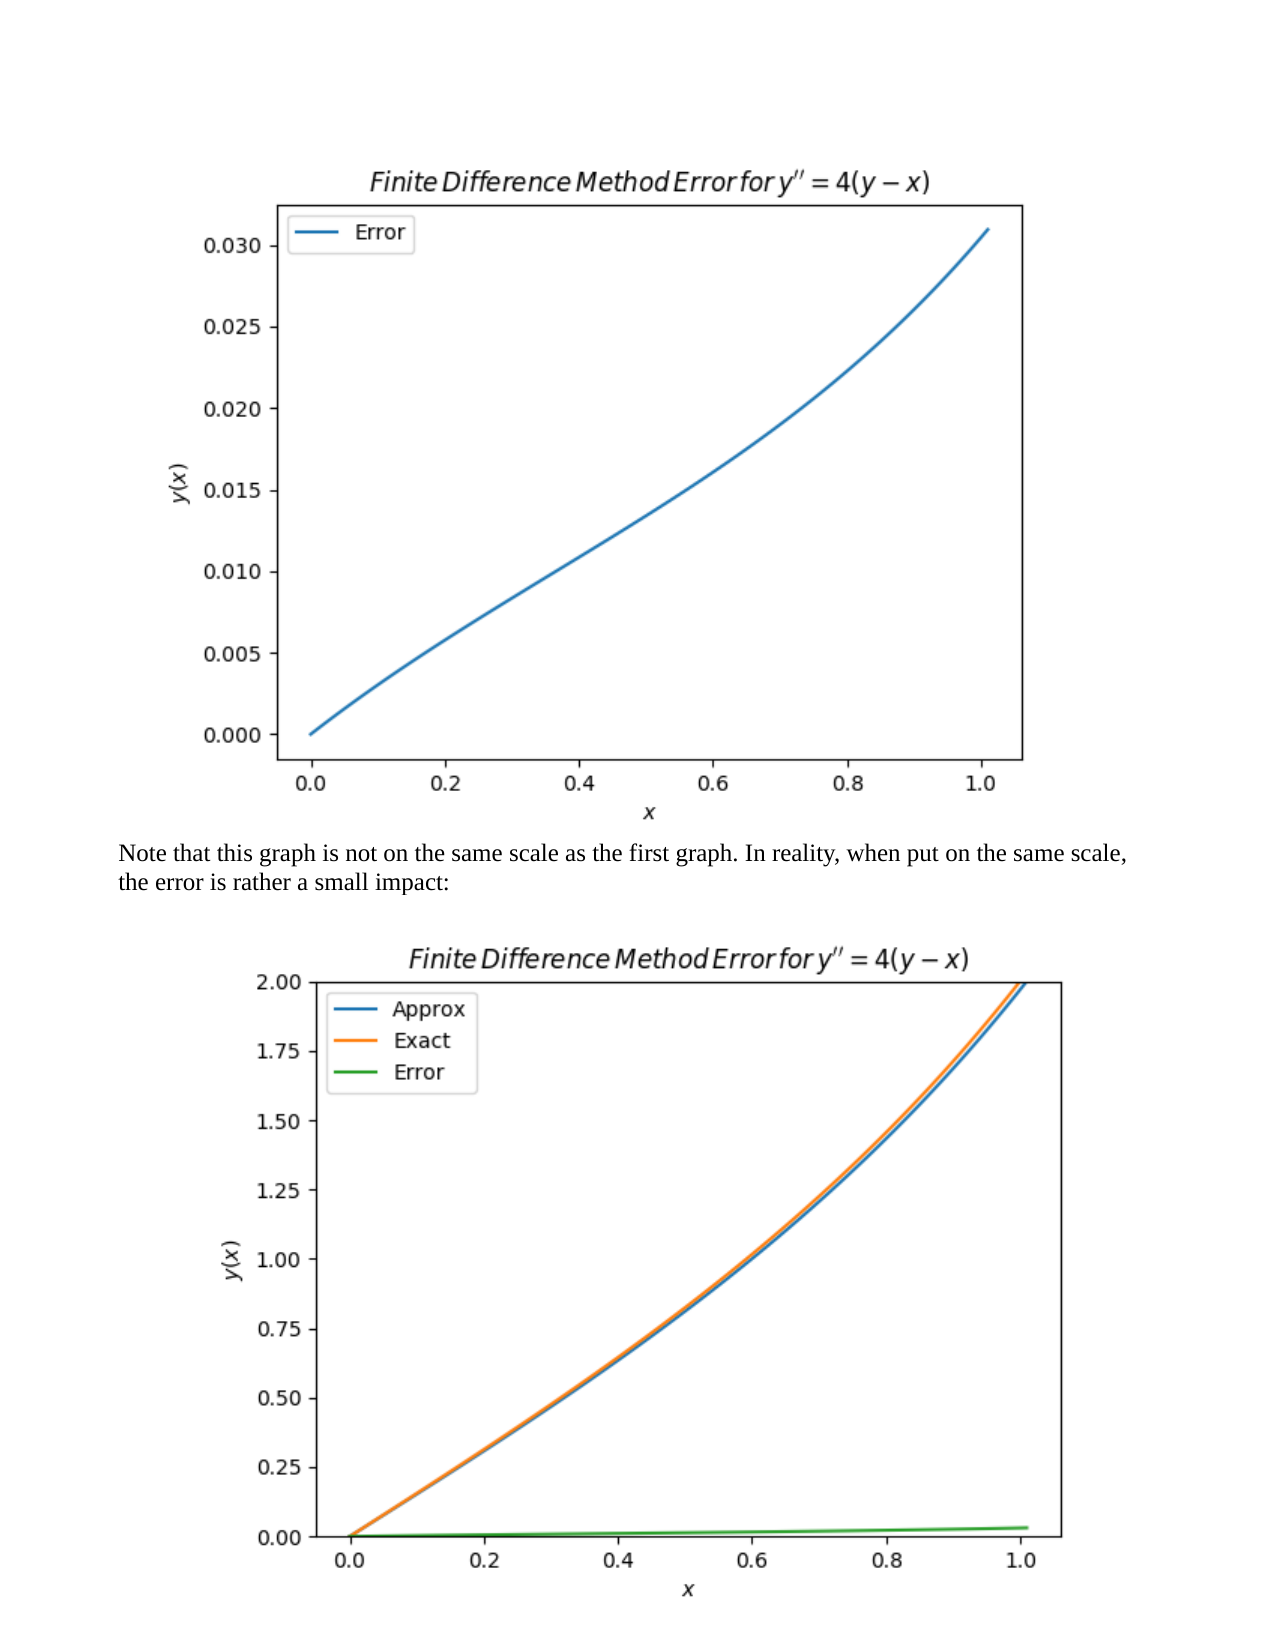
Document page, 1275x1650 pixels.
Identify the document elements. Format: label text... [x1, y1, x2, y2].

text Note that this graph is not on the same scale as the first graph. In reality, when put on the same scale, the error is rather a small impact: [118, 118, 1157, 896]
picture [157, 118, 1118, 839]
picture [196, 895, 1157, 1616]
